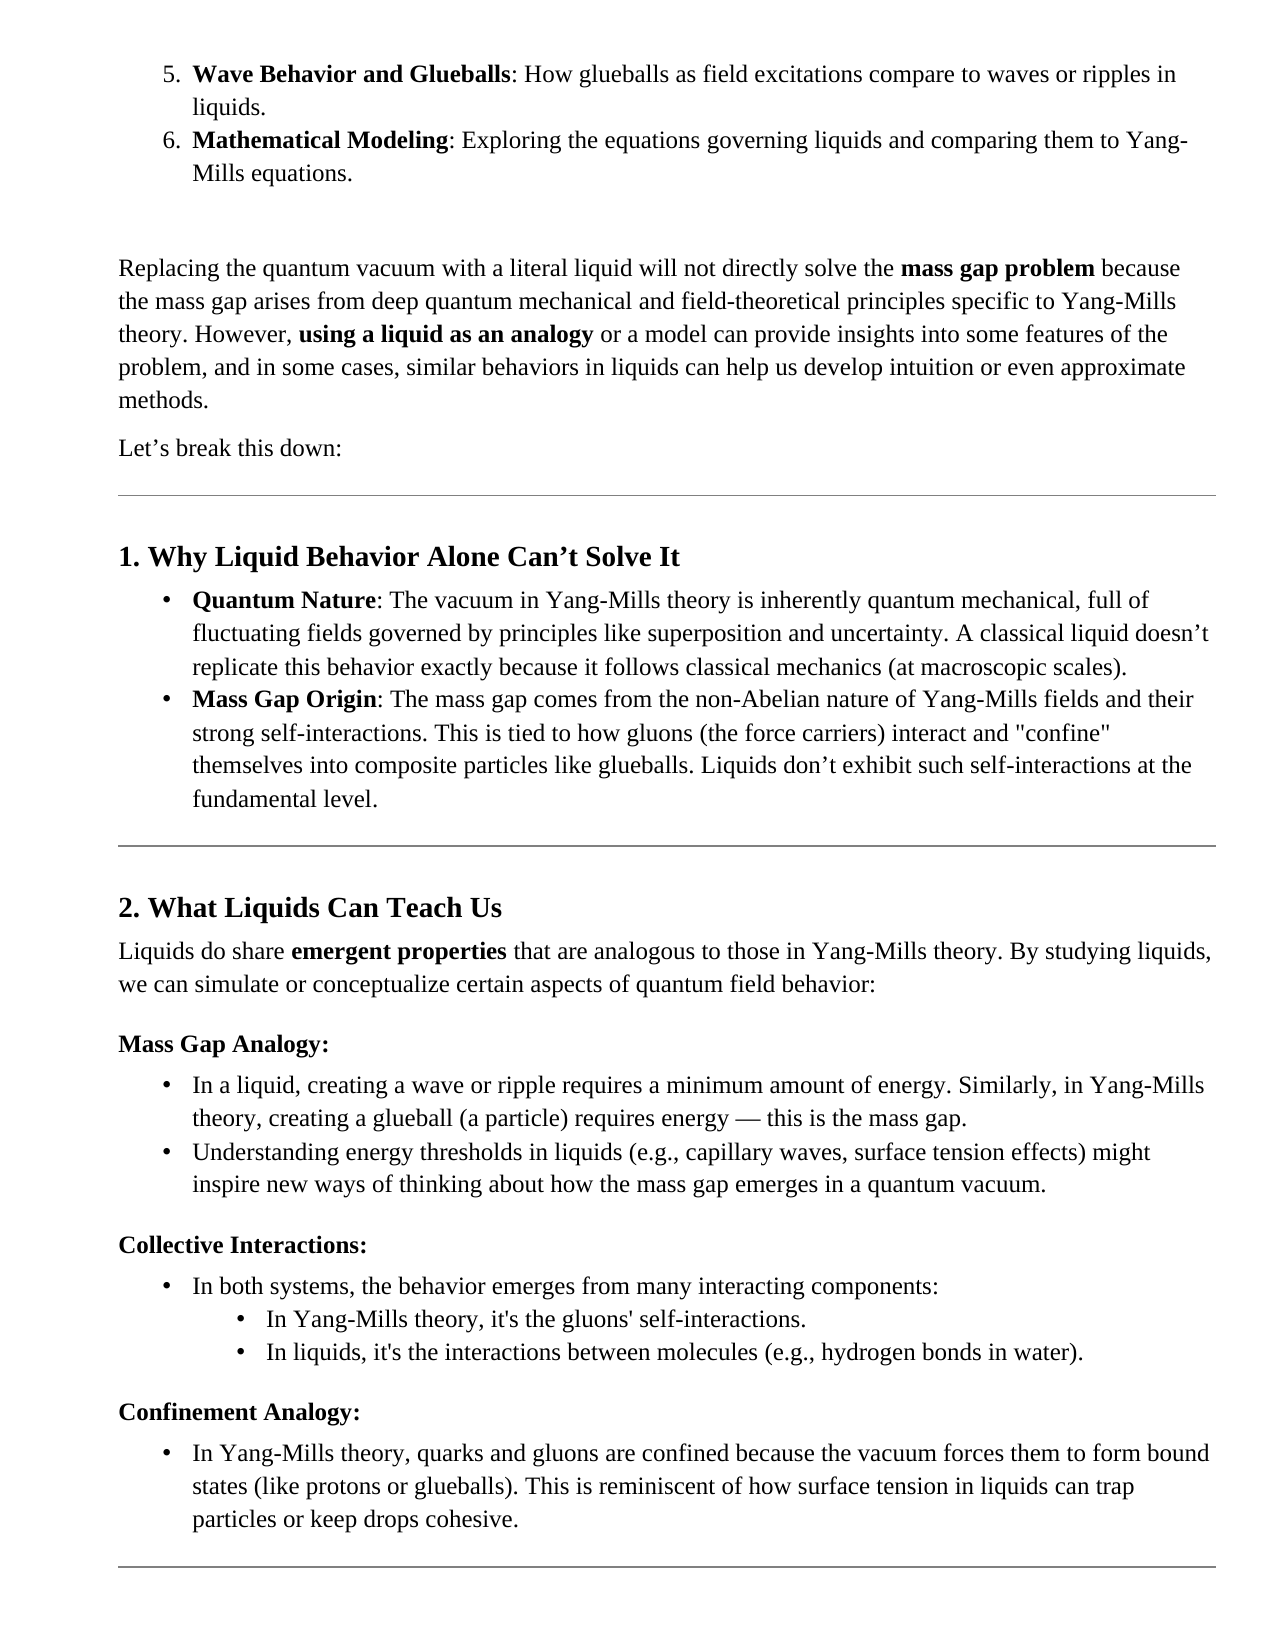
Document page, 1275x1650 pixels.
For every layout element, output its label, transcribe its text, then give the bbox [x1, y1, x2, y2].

list In a liquid, creating a wave or ripple requires a minimum amount of energy. Similarly, in Yang-Mills theory, creating a glueball (a particle) requires energy — this is the mass gap. [162, 1071, 1216, 1132]
list Mass Gap Origin: The mass gap comes from the non-Abelian nature of Yang-Mills fields and their strong self-interactions. This is tied to how gluons (the force carriers) interact and "confine" themselves into composite particles like glueballs. Liquids don’t exhibit such self-interactions at the fundamental level. [162, 684, 1216, 812]
text Let’s break this down: [118, 433, 1216, 462]
list In Yang-Mills theory, it's the gluons' self-interactions. [236, 1304, 1216, 1333]
list Wave Behavior and Glueballs: How glueballs as field excitations compare to waves or ripples in liquids. [162, 59, 1216, 121]
subtitle Confinement Analogy: [118, 1397, 1216, 1426]
list Understanding energy thresholds in liquids (e.g., capillary waves, surface tension effects) might inspire new ways of thinking about how the mass gap emerges in a quantum vacuum. [162, 1137, 1216, 1198]
list In liquids, it's the interactions between molecules (e.g., hydrogen bonds in water). [236, 1337, 1216, 1366]
subtitle Collective Interactions: [118, 1230, 1216, 1258]
list In Yang-Mills theory, quarks and gluons are confined because the vacuum forces them to form bound states (like protons or glueballs). This is reminiscent of how surface tension in liquids can trap particles or keep drops cohesive. [162, 1438, 1216, 1533]
subtitle Mass Gap Analogy: [118, 1029, 1216, 1058]
subtitle 1. Why Liquid Behavior Alone Can’t Solve It [118, 539, 1216, 573]
text Liquids do share emergent properties that are analogous to those in Yang-Mills theory. By studying liquids, we can simulate or conceptualize certain aspects of quantum field behavior: [118, 936, 1216, 998]
list Quantum Nature: The vacuum in Yang-Mills theory is inherently quantum mechanical, full of fluctuating fields governed by principles like superposition and uncertainty. A classical liquid doesn’t replicate this behavior exactly because it follows classical mechanics (at macroscopic scales). [162, 586, 1216, 680]
list In both systems, the behavior emerges from many interacting components: [162, 1271, 1216, 1300]
list Mathematical Modeling: Exploring the equations governing liquids and comparing them to Yang-Mills equations. [162, 125, 1216, 187]
text Replacing the quantum vacuum with a literal liquid will not directly solve the mass gap problem because the mass gap arises from deep quantum mechanical and field-theoretical principles specific to Yang-Mills theory. However, using a liquid as an analogy or a model can provide insights into some features of the problem, and in some cases, similar behaviors in liquids can help us develop intuition or even approximate methods. [118, 253, 1216, 414]
subtitle 2. What Liquids Can Teach Us [118, 890, 1216, 924]
